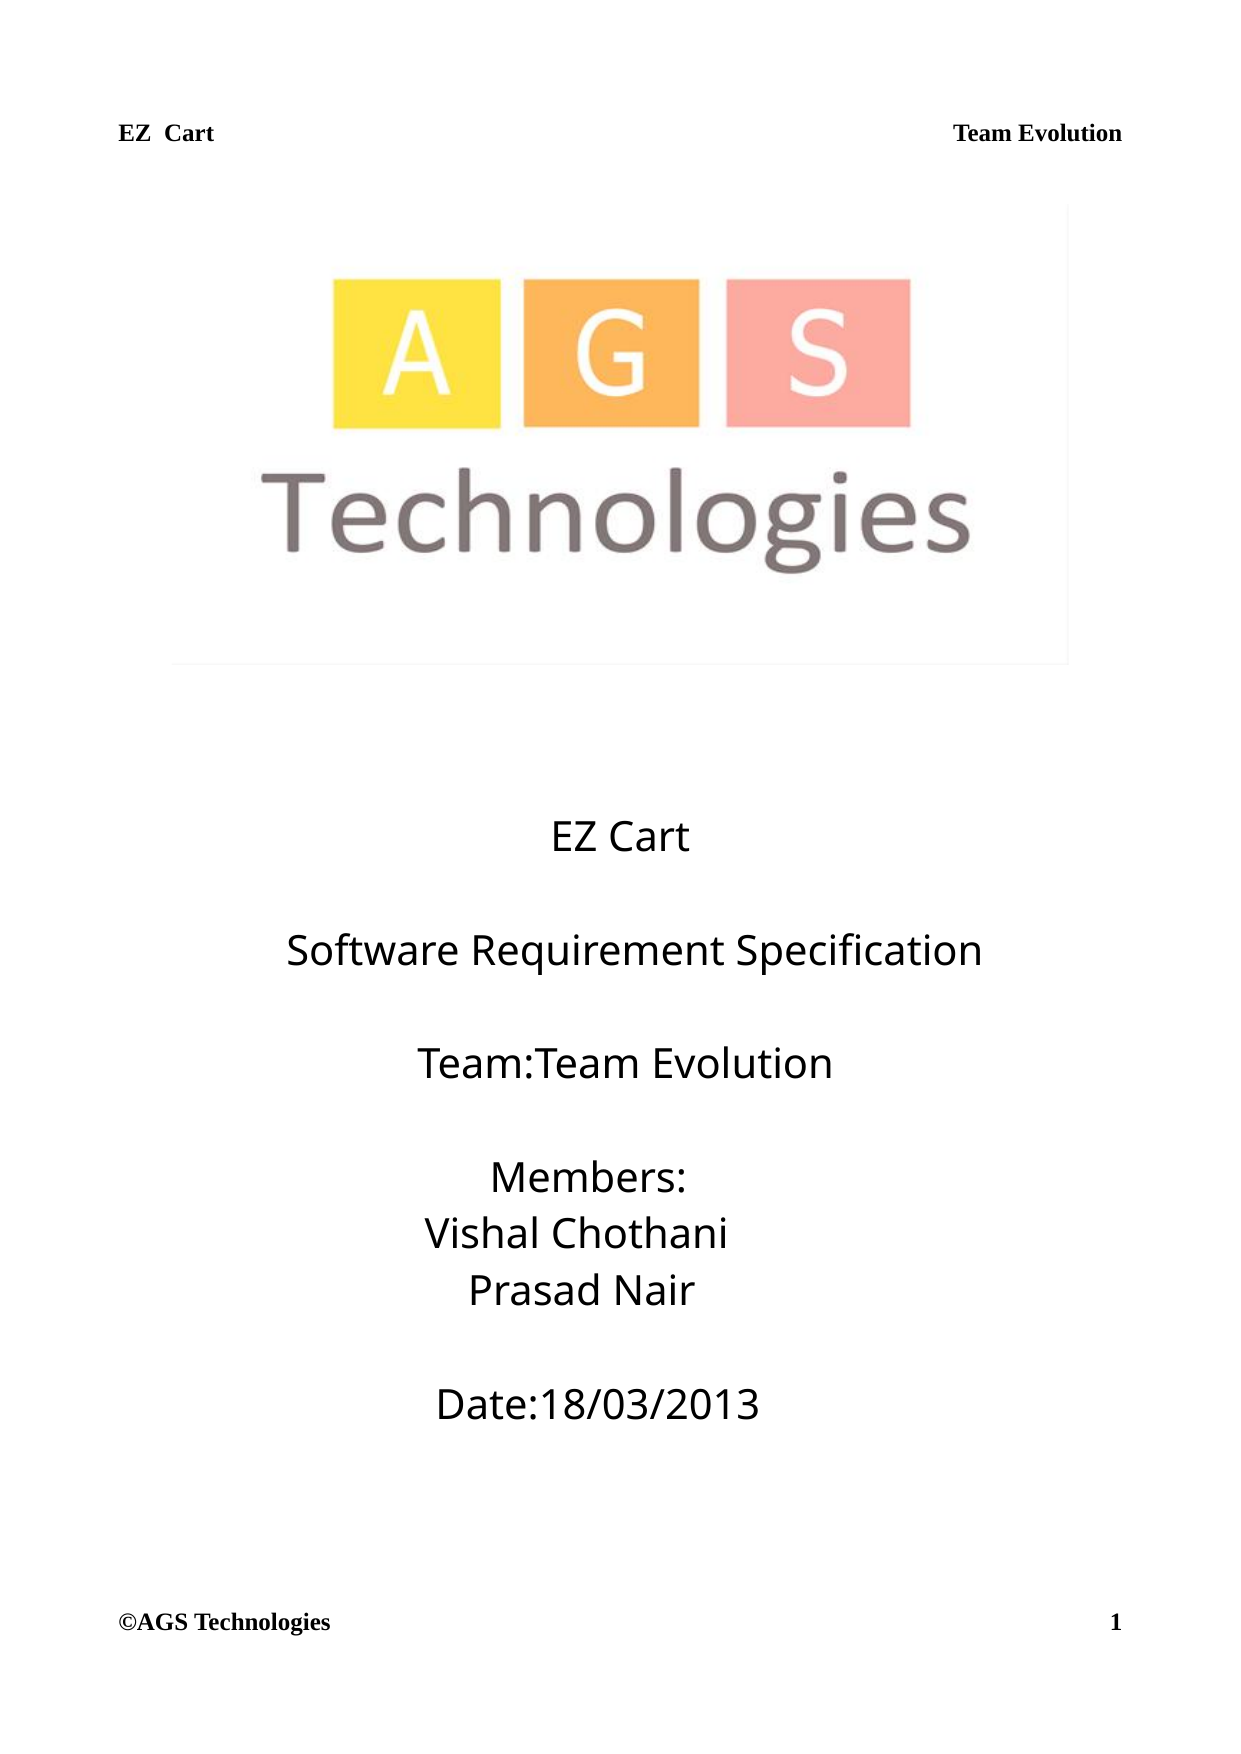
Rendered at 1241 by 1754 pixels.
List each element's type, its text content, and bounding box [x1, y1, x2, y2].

text EZ Cart [118, 807, 1122, 863]
text Date:18/03/2013 [118, 1374, 1122, 1431]
text Prasad Nair [118, 1261, 1122, 1318]
text Members: [118, 1147, 1122, 1204]
picture [171, 204, 1069, 665]
text Software Requirement Specification [148, 920, 1122, 977]
text Vishal Chothani [118, 1204, 1122, 1261]
text Team:Team Evolution [118, 1034, 1122, 1091]
